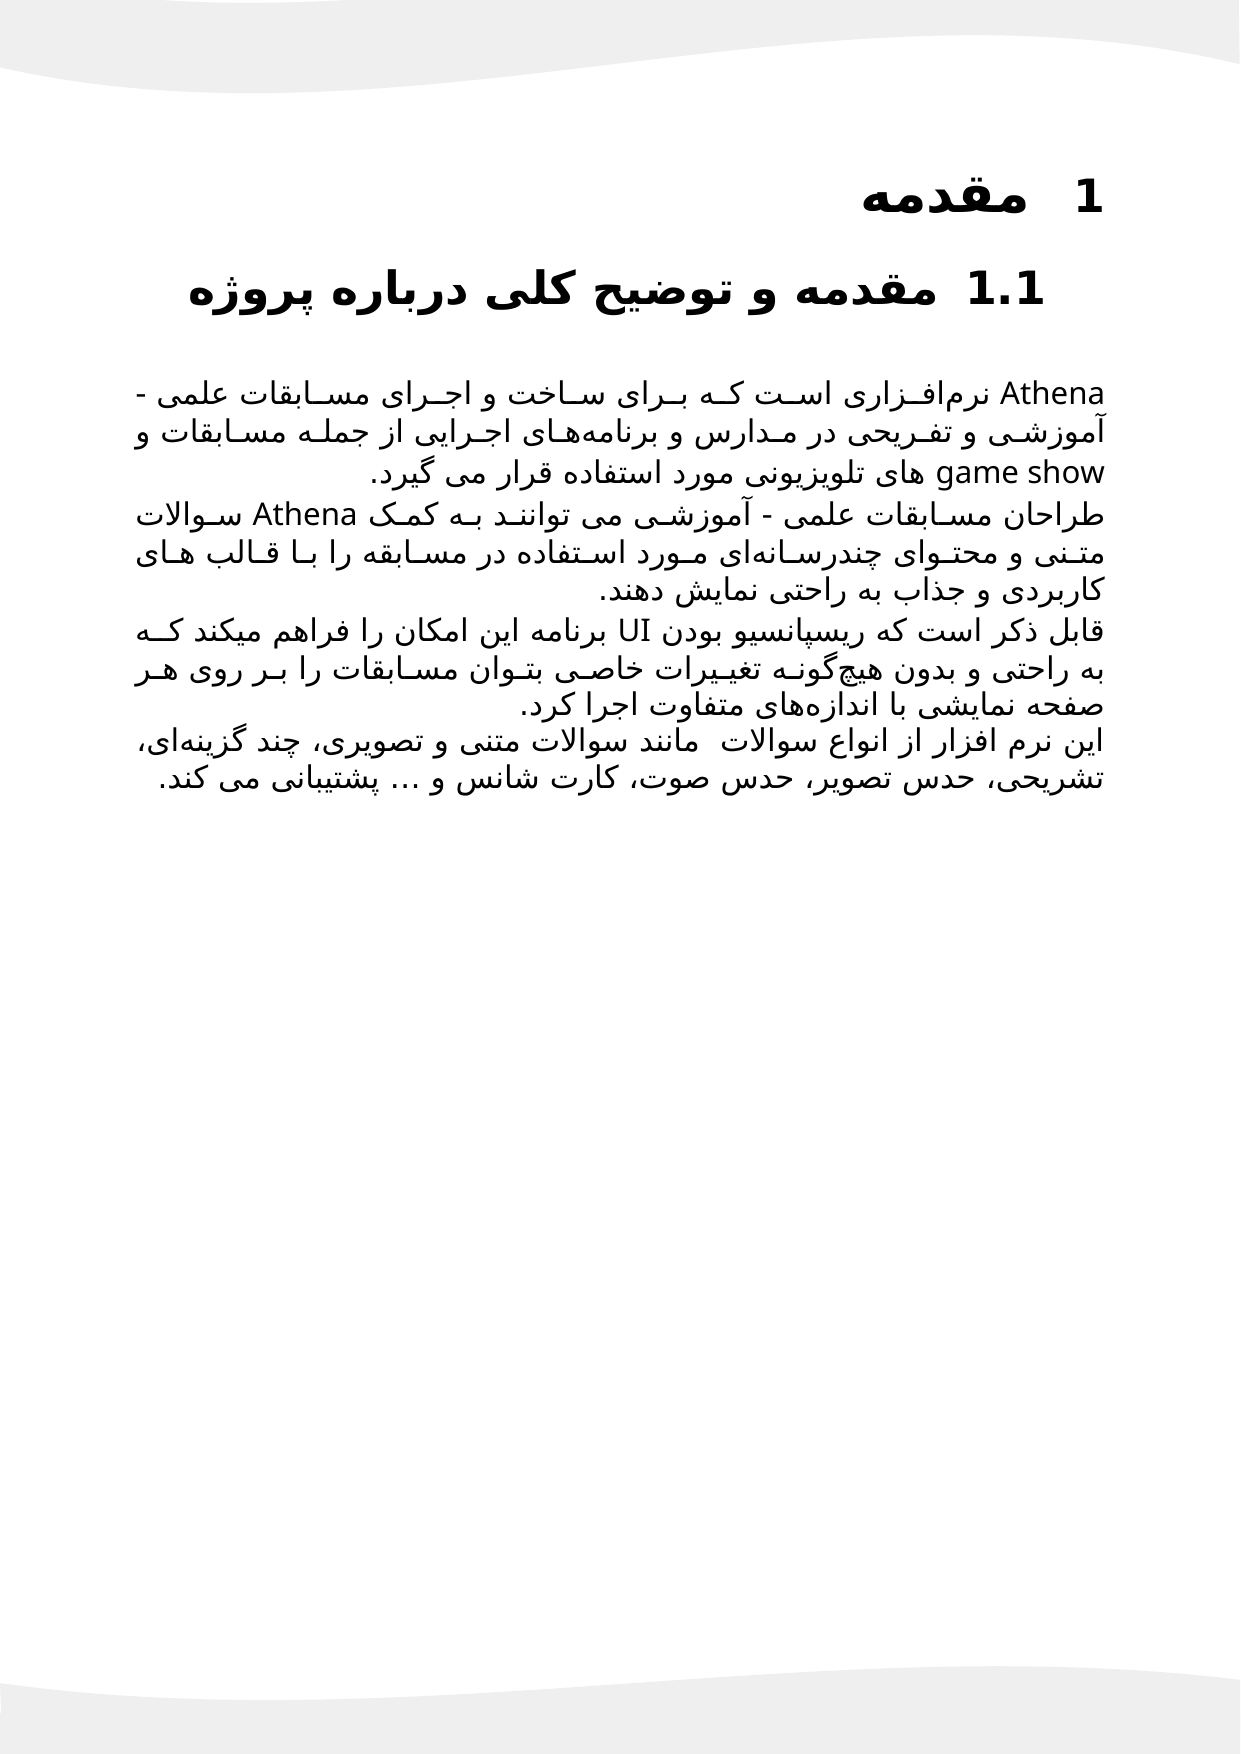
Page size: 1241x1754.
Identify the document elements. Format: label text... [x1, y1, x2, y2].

text طراحان مسابقات علمی - آموزشی می توانند به کمک Athena سوالات متنی و محتوای چندرسانه‌ای مورد استفاده در مسابقه را با قالب های کاربردی و جذاب به راحتی نمایش دهند. [135, 492, 1105, 607]
subtitle مقدمه [135, 162, 1105, 225]
subtitle مقدمه و توضیح کلی درباره پروژه [135, 262, 1046, 316]
text Athena نرم‌افزاری است که برای ساخت و اجرای مسابقات علمی - آموزشی و تفریحی در مدارس و برنامه‌های اجرایی از جمله مسابقات و game show های تلویزیونی مورد استفاده قرار می گیرد. [135, 371, 1105, 492]
text این نرم افزار از انواع سوالات مانند سوالات متنی و تصویری، چند گزینه‌ای، تشریحی، حدس تصویر، حدس صوت، کارت شانس و … پشتیبانی می کند. [135, 723, 1105, 796]
text قابل ذکر است که ریسپانسیو بودن UI برنامه این امکان را فراهم میکند که به راحتی و بدون هیچ‌گونه تغییرات خاصی بتوان مسابقات را بر روی هر صفحه نمایشی با اندازه‌‌های متفاوت اجرا کرد. [135, 607, 1105, 723]
